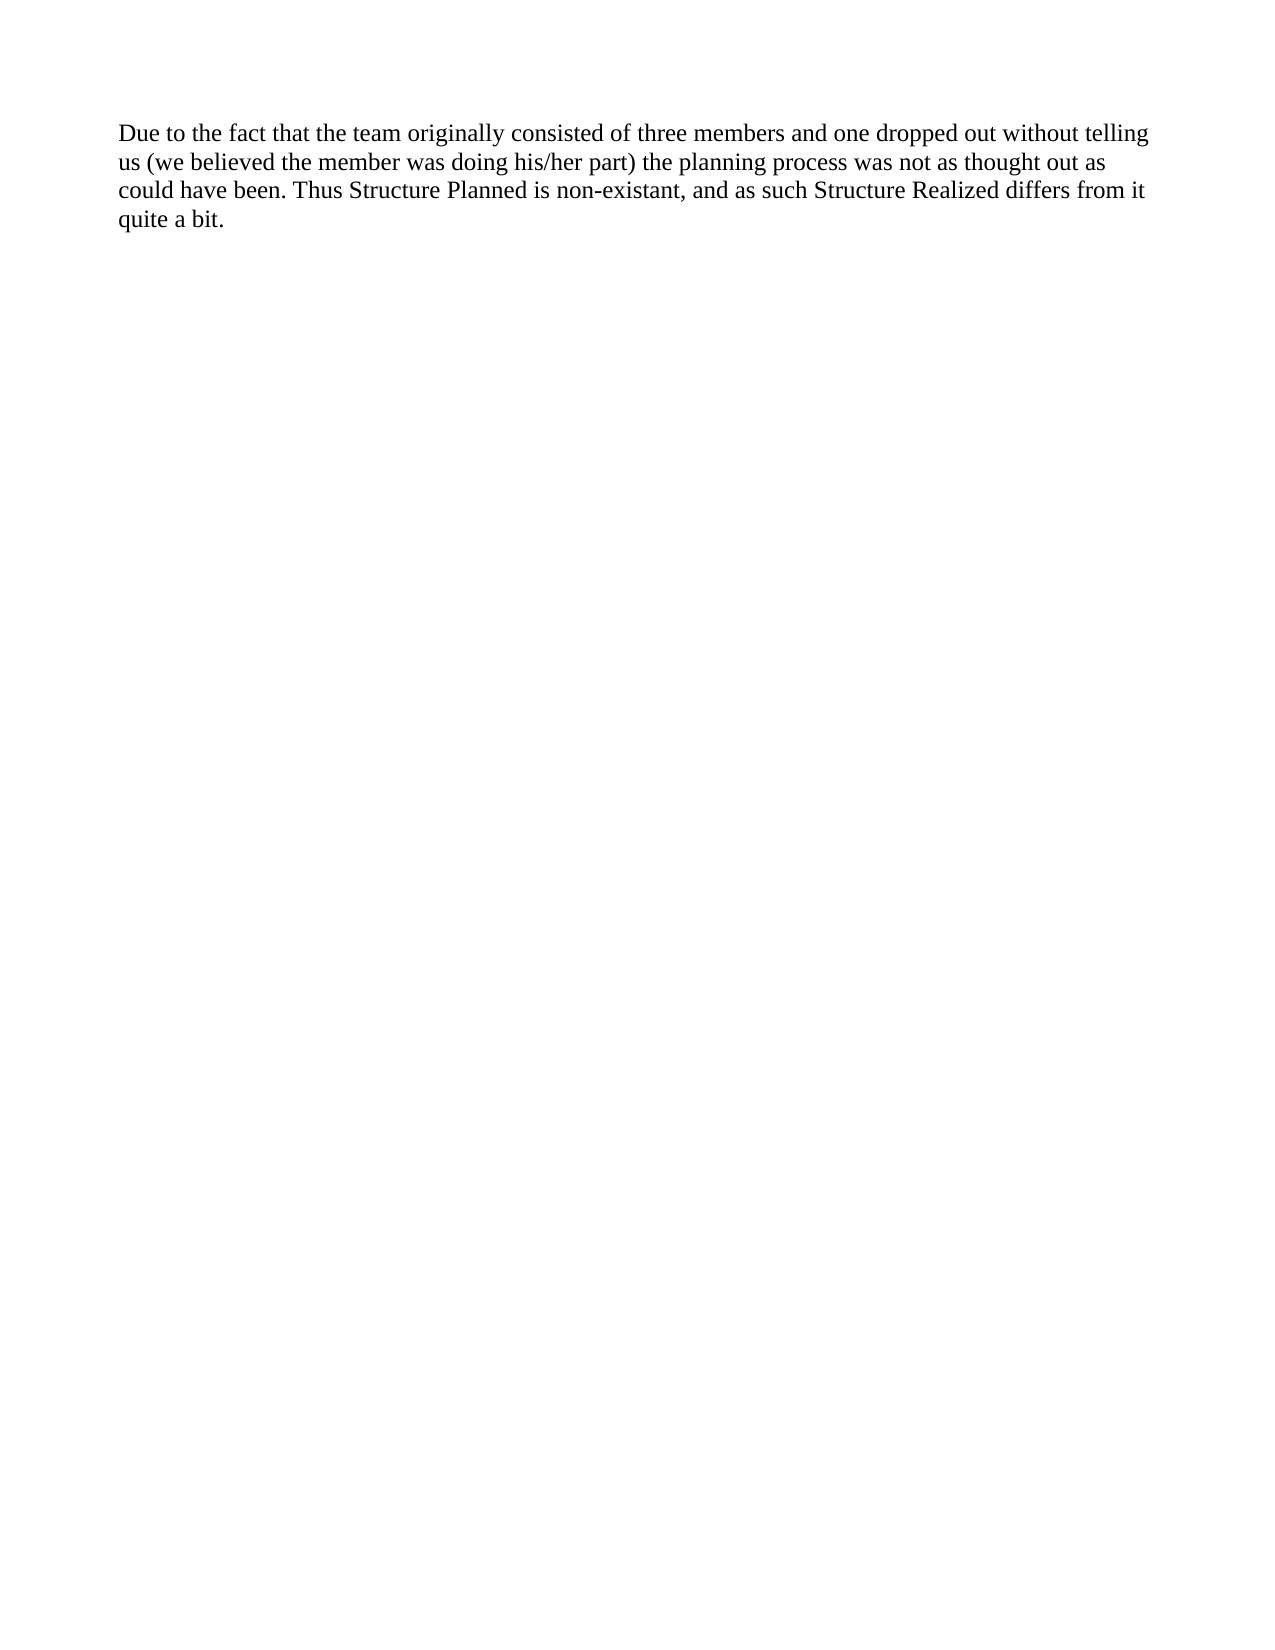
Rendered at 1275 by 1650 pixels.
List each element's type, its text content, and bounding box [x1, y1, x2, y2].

text Due to the fact that the team originally consisted of three members and one dropped out without telling us (we believed the member was doing his/her part) the planning process was not as thought out as could have been. Thus Structure Planned is non-existant, and as such Structure Realized differs from it quite a bit. [118, 118, 1157, 233]
